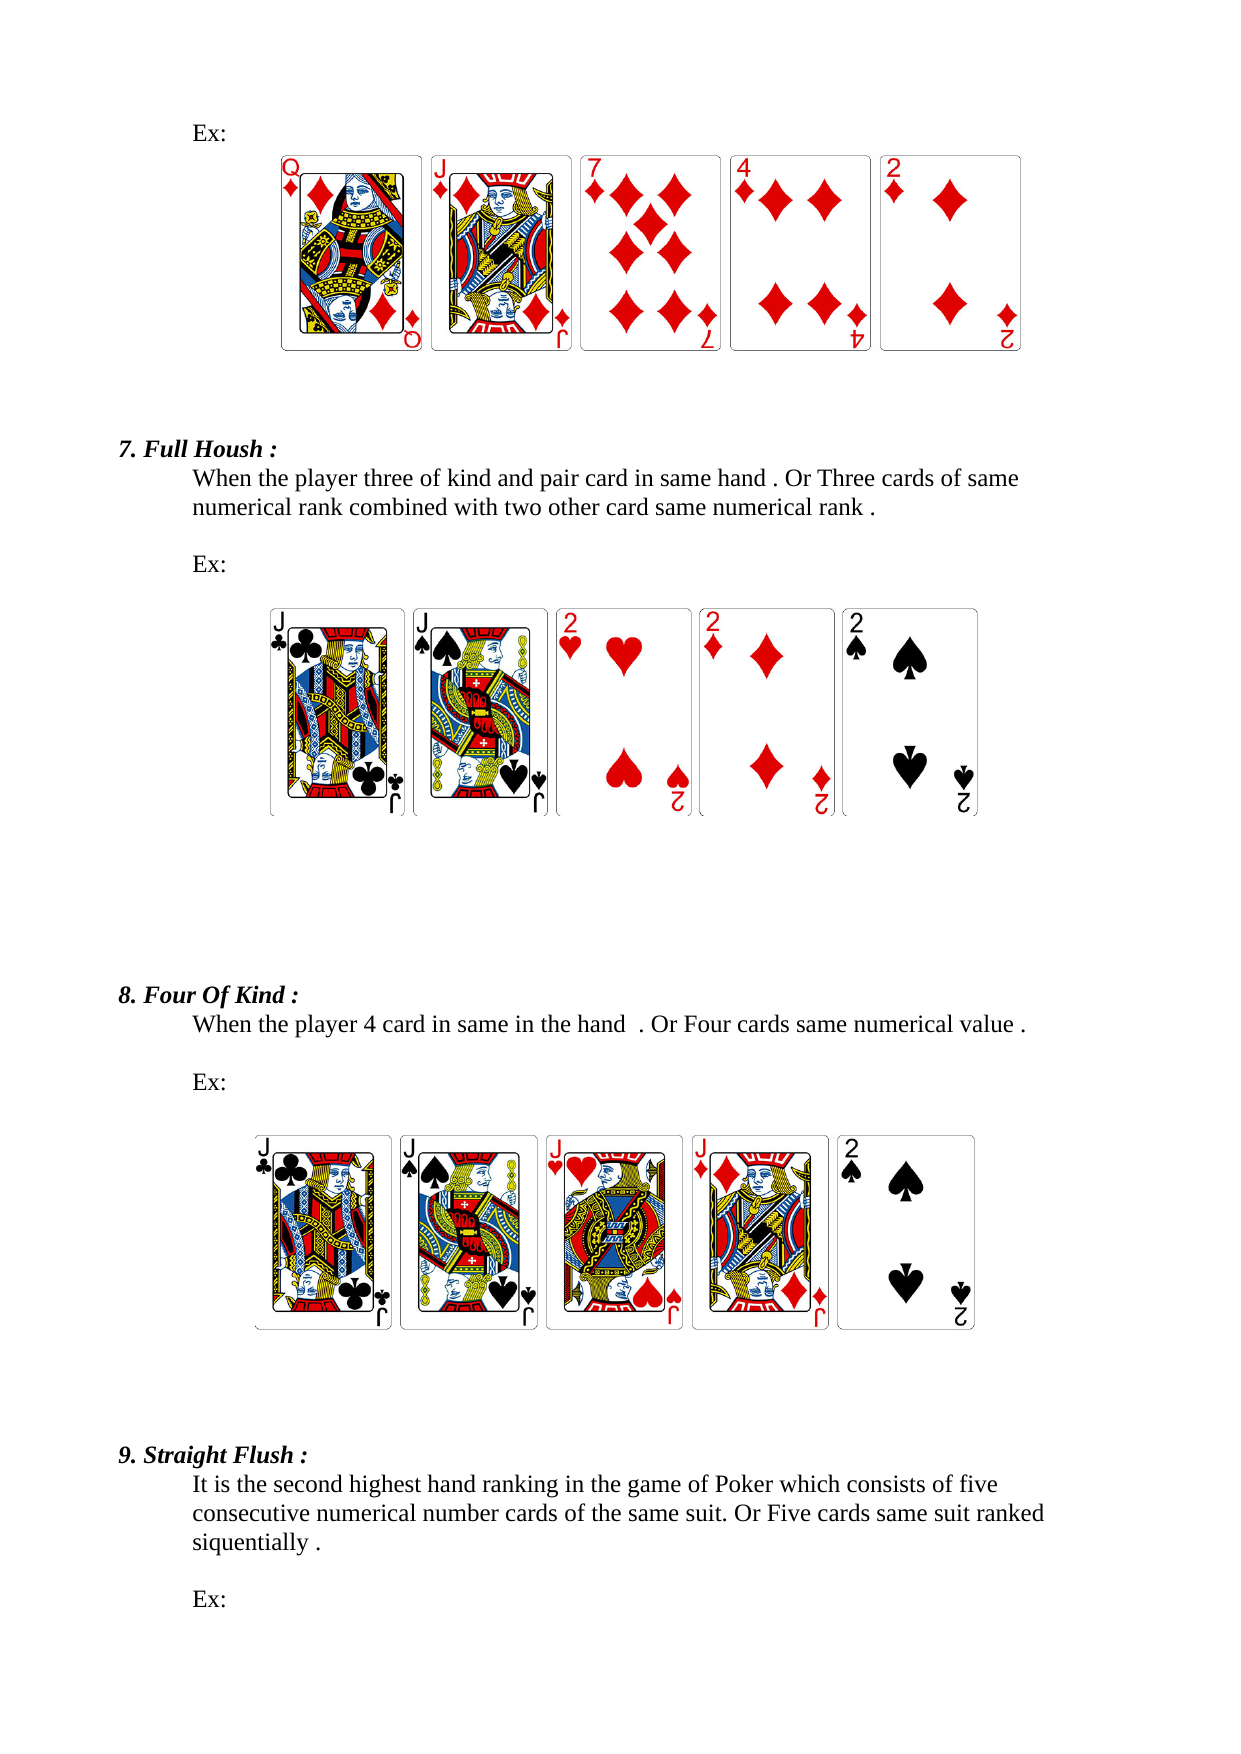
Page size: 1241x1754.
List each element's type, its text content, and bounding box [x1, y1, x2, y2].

text 9. Straight Flush : [118, 1441, 1122, 1469]
text When the player 4 card in same in the hand . Or Four cards same numerical value . [118, 1009, 1122, 1038]
text It is the second highest hand ranking in the game of Poker which consists of five consecutive numerical number cards of the same suit. Or Five cards same suit ranked siquentially . [118, 1469, 1122, 1556]
text Ex: [118, 1067, 1122, 1096]
picture [264, 603, 979, 816]
text Ex: [118, 118, 1122, 434]
picture [255, 1134, 978, 1333]
text Ex: [118, 549, 1122, 578]
text When the player three of kind and pair card in same hand . Or Three cards of same numerical rank combined with two other card same numerical rank . [118, 463, 1122, 521]
picture [277, 150, 1026, 354]
text Ex: [118, 1584, 1122, 1613]
text 7. Full Housh : [118, 434, 1122, 463]
text 8. Four Of Kind : [118, 981, 1122, 1009]
